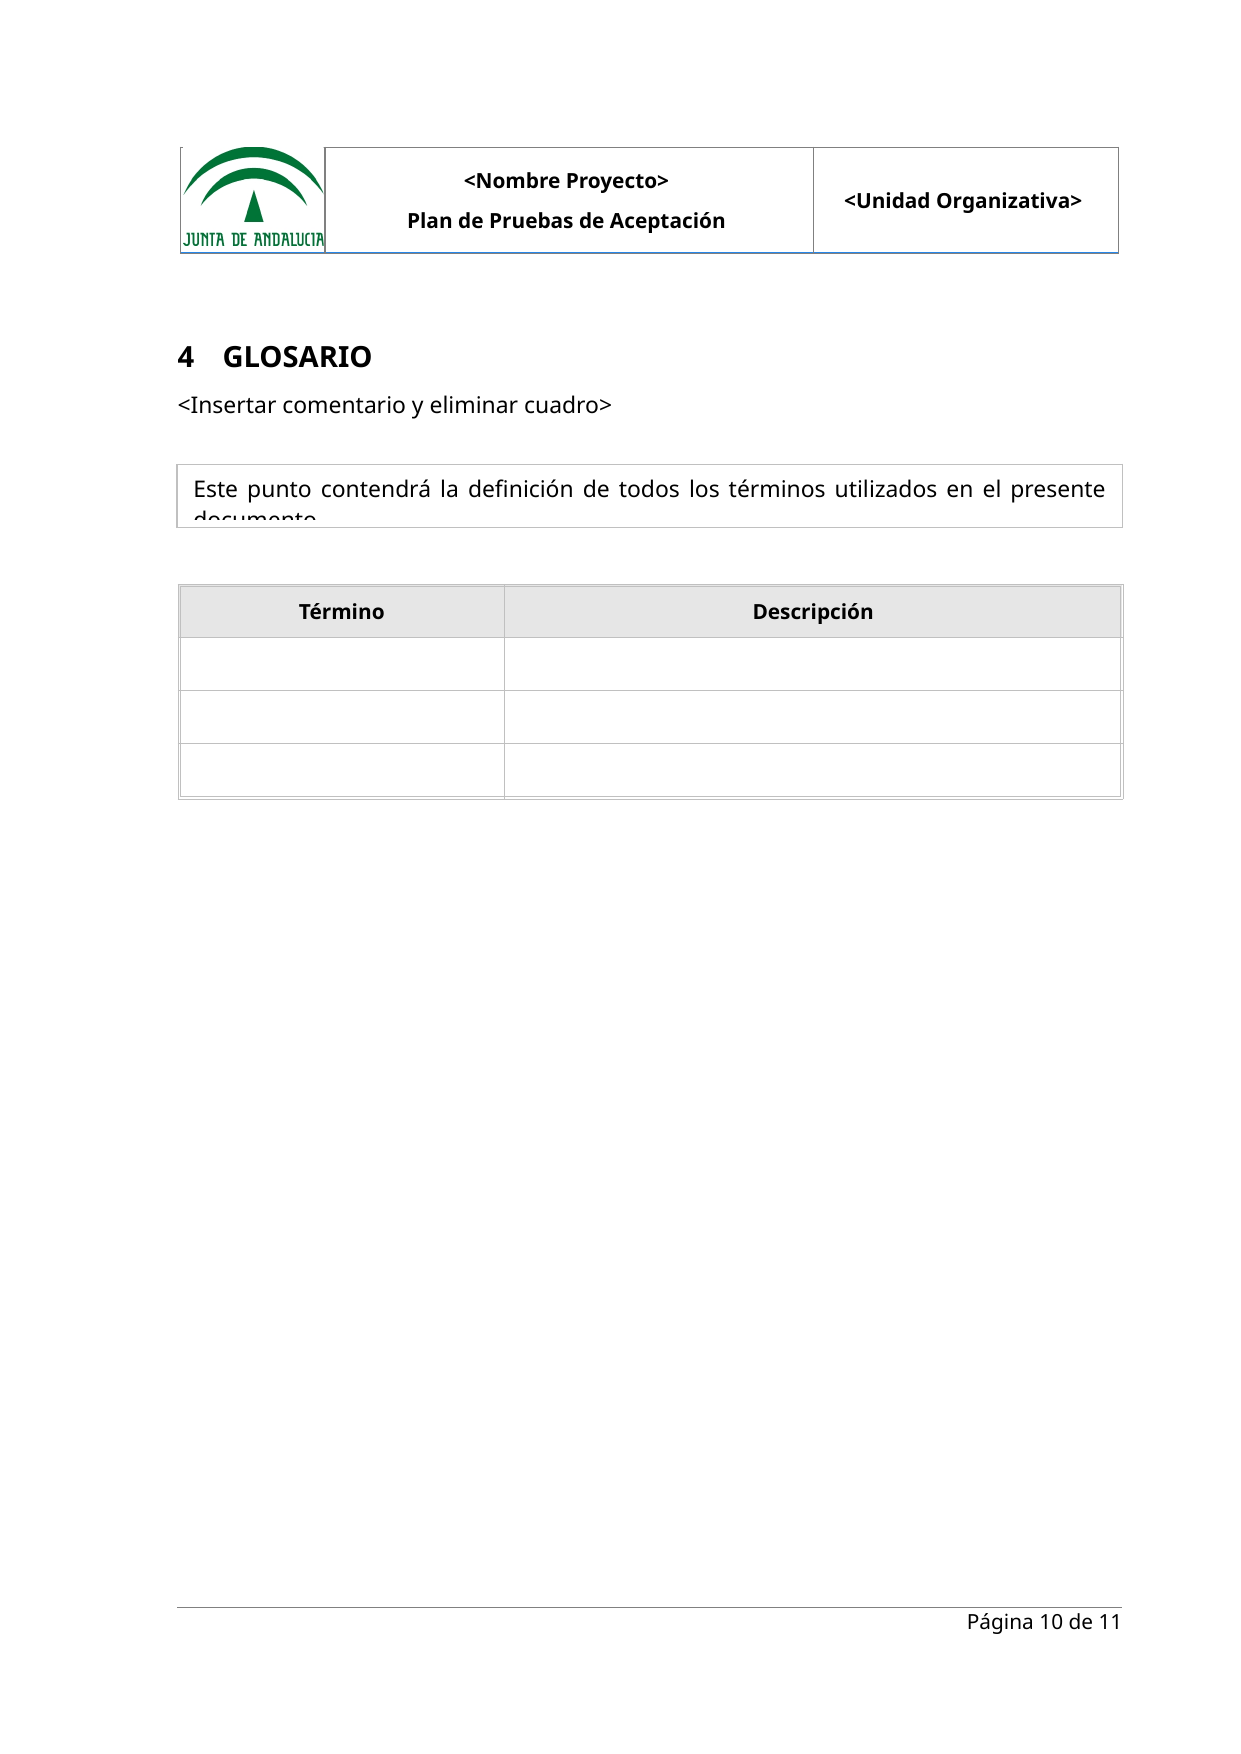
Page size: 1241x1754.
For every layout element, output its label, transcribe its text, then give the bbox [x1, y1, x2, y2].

table_cell [181, 744, 504, 796]
table_cell [181, 638, 504, 690]
table_cell [181, 691, 504, 743]
table_header Descripción [505, 587, 1120, 637]
table_cell [505, 691, 1120, 743]
text <Insertar comentario y eliminar cuadro> [177, 389, 1122, 420]
subtitle GLOSARIO [177, 336, 1122, 376]
table_cell [505, 638, 1120, 690]
text Este punto contendrá la definición de todos los términos utilizados en el presente documento. [193, 473, 1106, 519]
picture [183, 147, 324, 246]
table_cell [505, 744, 1120, 796]
table_header Término [181, 587, 504, 637]
